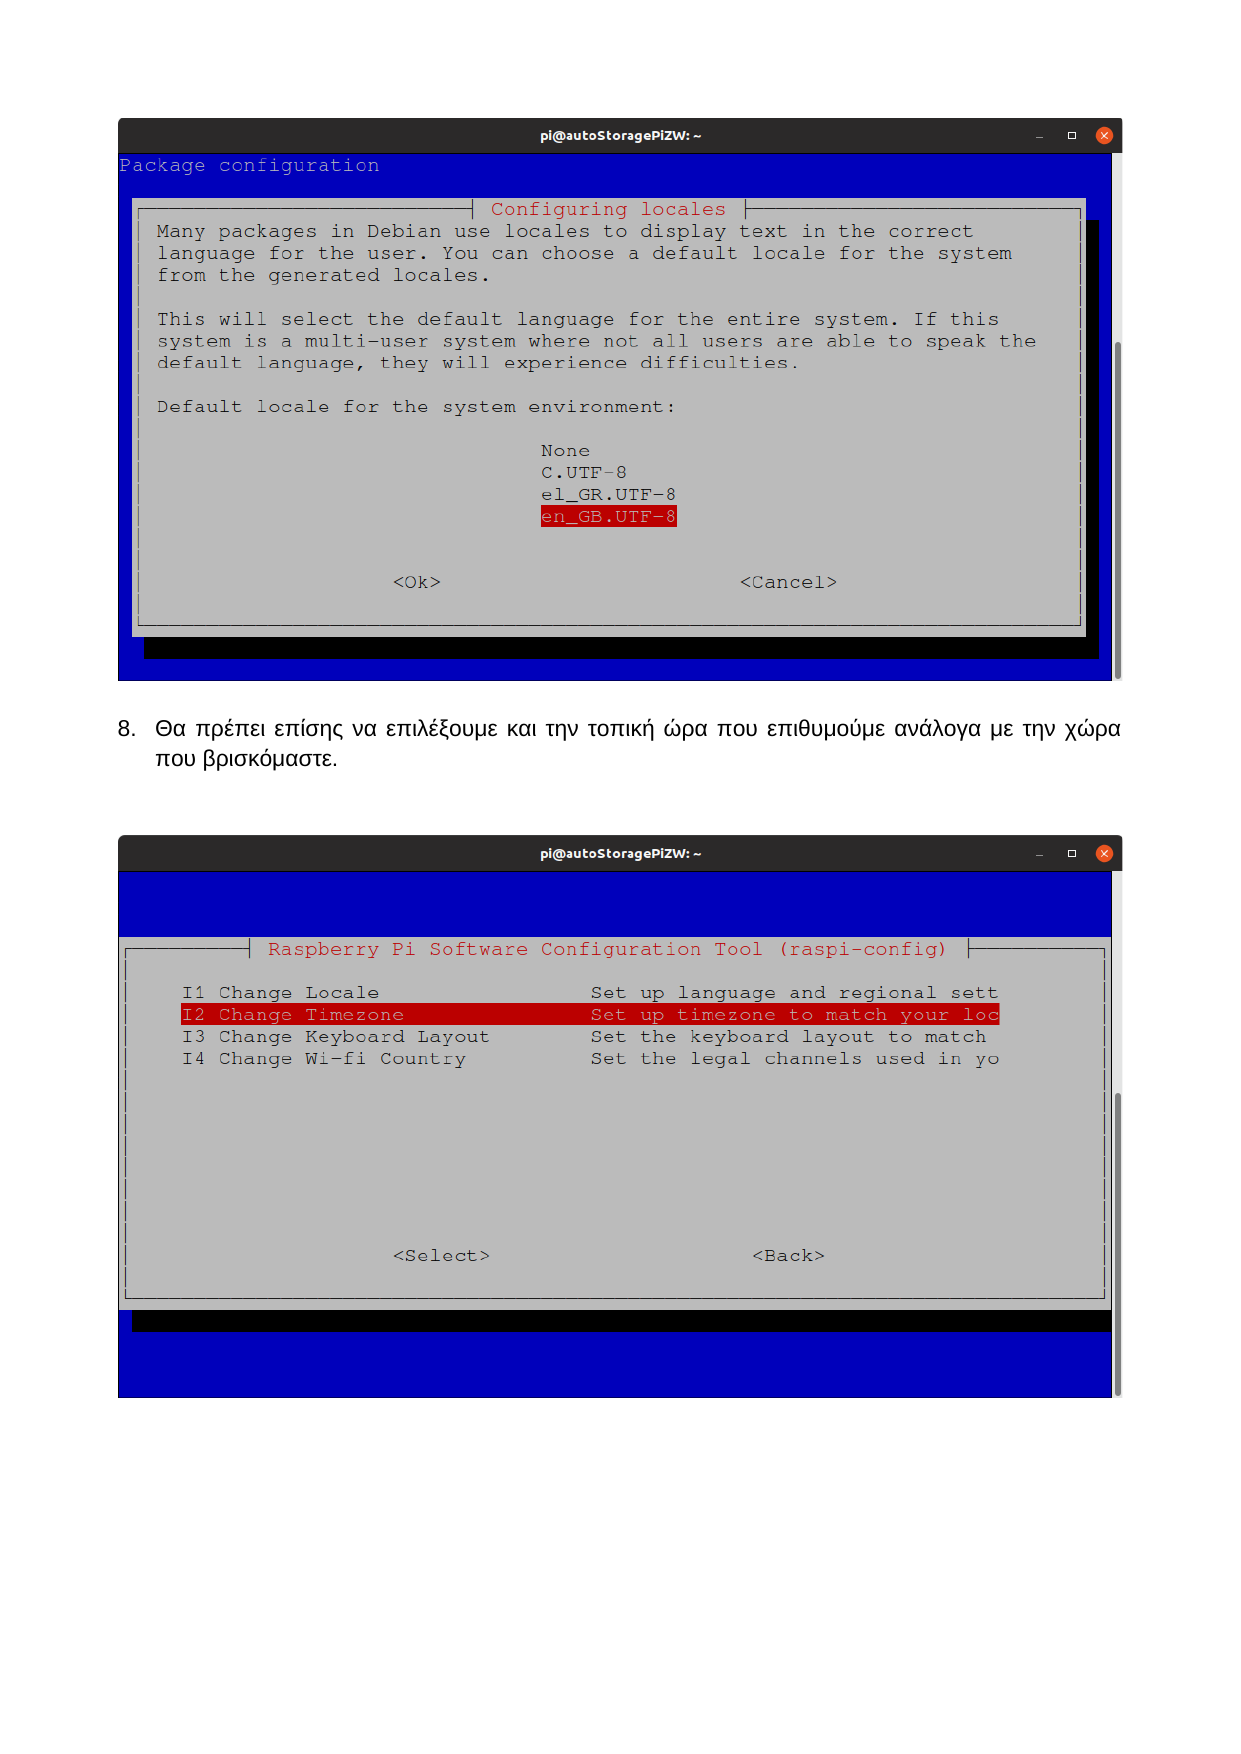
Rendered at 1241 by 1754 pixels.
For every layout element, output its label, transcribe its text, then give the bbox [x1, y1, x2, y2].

picture [118, 118, 1123, 681]
picture [118, 835, 1123, 1398]
list Θα πρέπει επίσης να επιλέξουμε και την τοπική ώρα που επιθυμούμε ανάλογα με την χώρα που βρισκόμαστε. [117, 714, 1122, 771]
